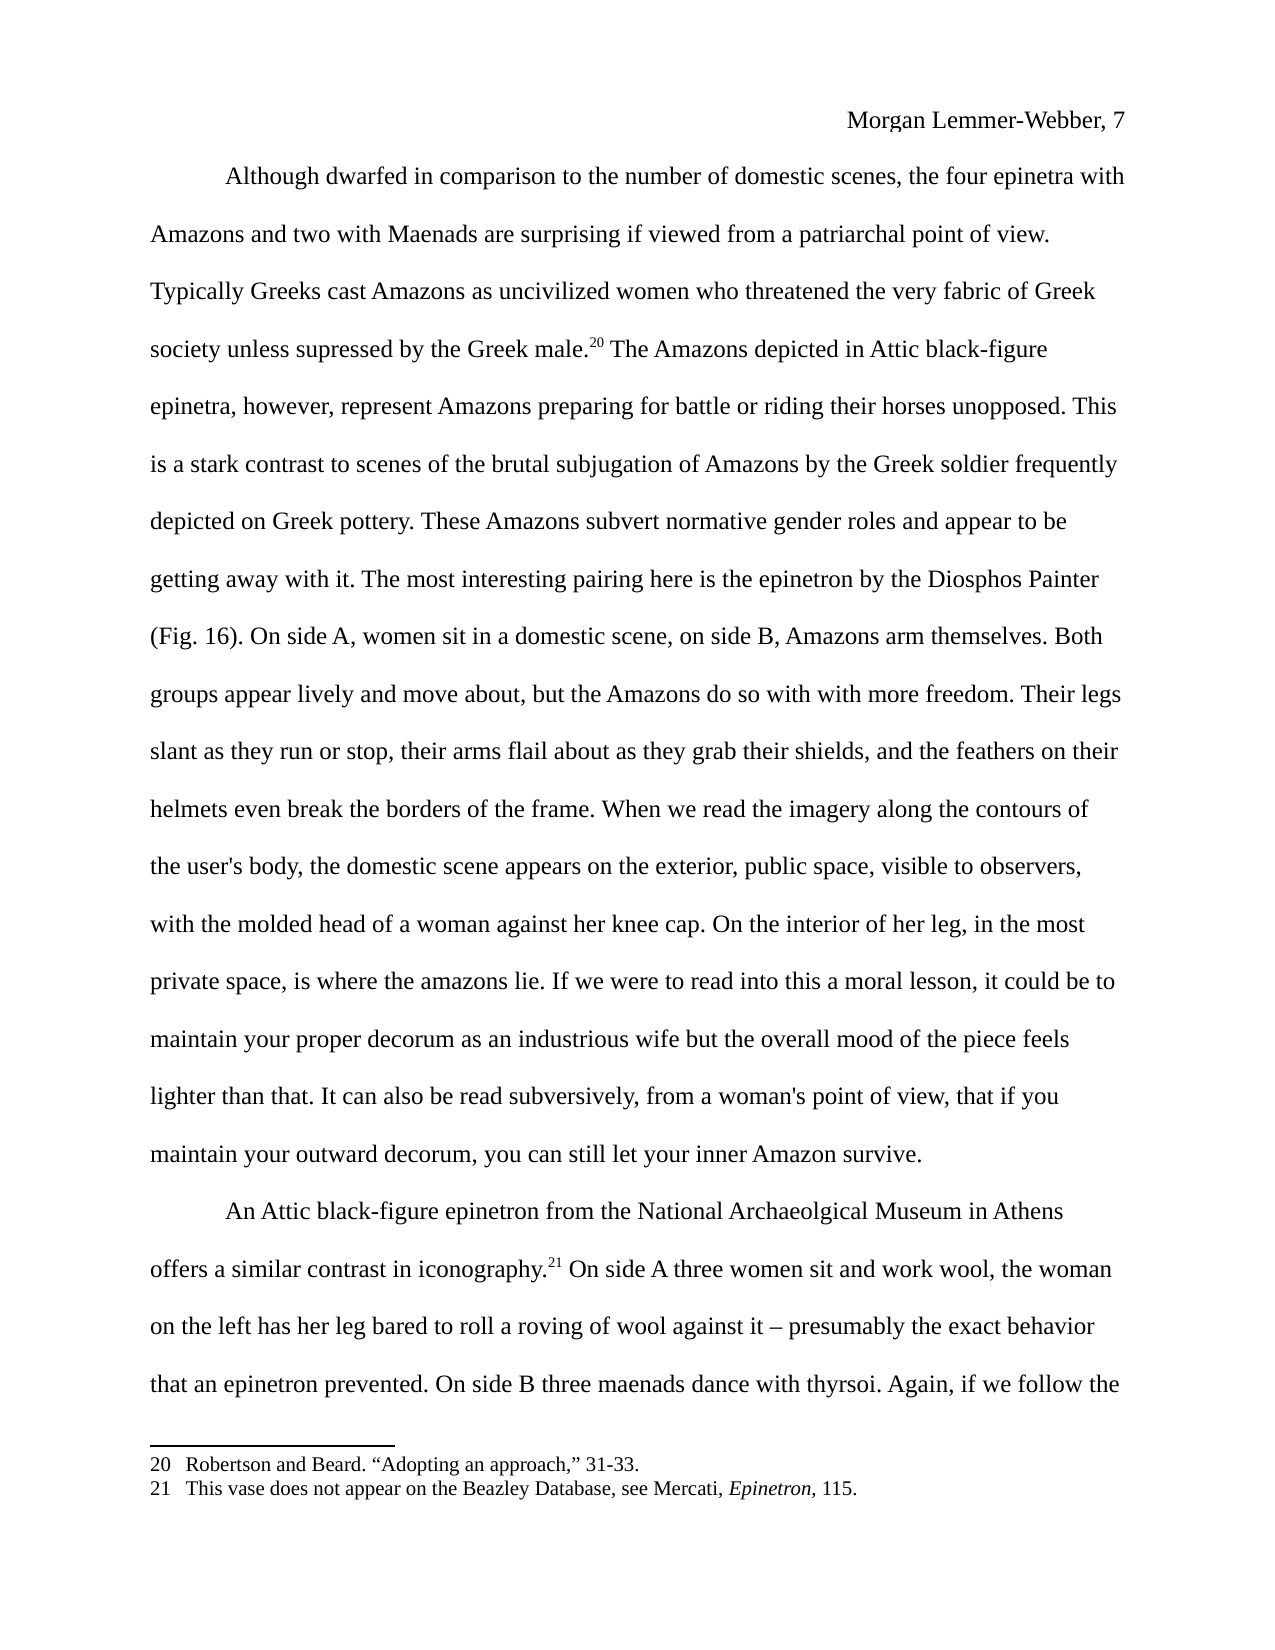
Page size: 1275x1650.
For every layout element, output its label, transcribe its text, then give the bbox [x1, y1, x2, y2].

text Robertson and Beard. “Adopting an approach,” 31-33. [150, 1452, 1125, 1476]
text An Attic black-figure epinetron from the National Archaeolgical Museum in Athens offers a similar contrast in iconography. On side A three women sit and work wool, the woman on the left has her leg bared to roll a roving of wool against it – presumably the exact behavior that an epinetron prevented. On side B three maenads dance with thyrsoi. Again, if we follow the [150, 1196, 1125, 1397]
text This vase does not appear on the Beazley Database, see Mercati, Epinetron, 115. [150, 1476, 1125, 1500]
text Although dwarfed in comparison to the number of domestic scenes, the four epinetra with Amazons and two with Maenads are surprising if viewed from a patriarchal point of view. Typically Greeks cast Amazons as uncivilized women who threatened the very fabric of Greek society unless supressed by the Greek male. The Amazons depicted in Attic black-figure epinetra, however, represent Amazons preparing for battle or riding their horses unopposed. This is a stark contrast to scenes of the brutal subjugation of Amazons by the Greek soldier frequently depicted on Greek pottery. These Amazons subvert normative gender roles and appear to be getting away with it. The most interesting pairing here is the epinetron by the Diosphos Painter (Fig. 16). On side A, women sit in a domestic scene, on side B, Amazons arm themselves. Both groups appear lively and move about, but the Amazons do so with with more freedom. Their legs slant as they run or stop, their arms flail about as they grab their shields, and the feathers on their helmets even break the borders of the frame. When we read the imagery along the contours of the user's body, the domestic scene appears on the exterior, public space, visible to observers, with the molded head of a woman against her knee cap. On the interior of her leg, in the most private space, is where the amazons lie. If we were to read into this a moral lesson, it could be to maintain your proper decorum as an industrious wife but the overall mood of the piece feels lighter than that. It can also be read subversively, from a woman's point of view, that if you maintain your outward decorum, you can still let your inner Amazon survive. [150, 161, 1125, 1167]
